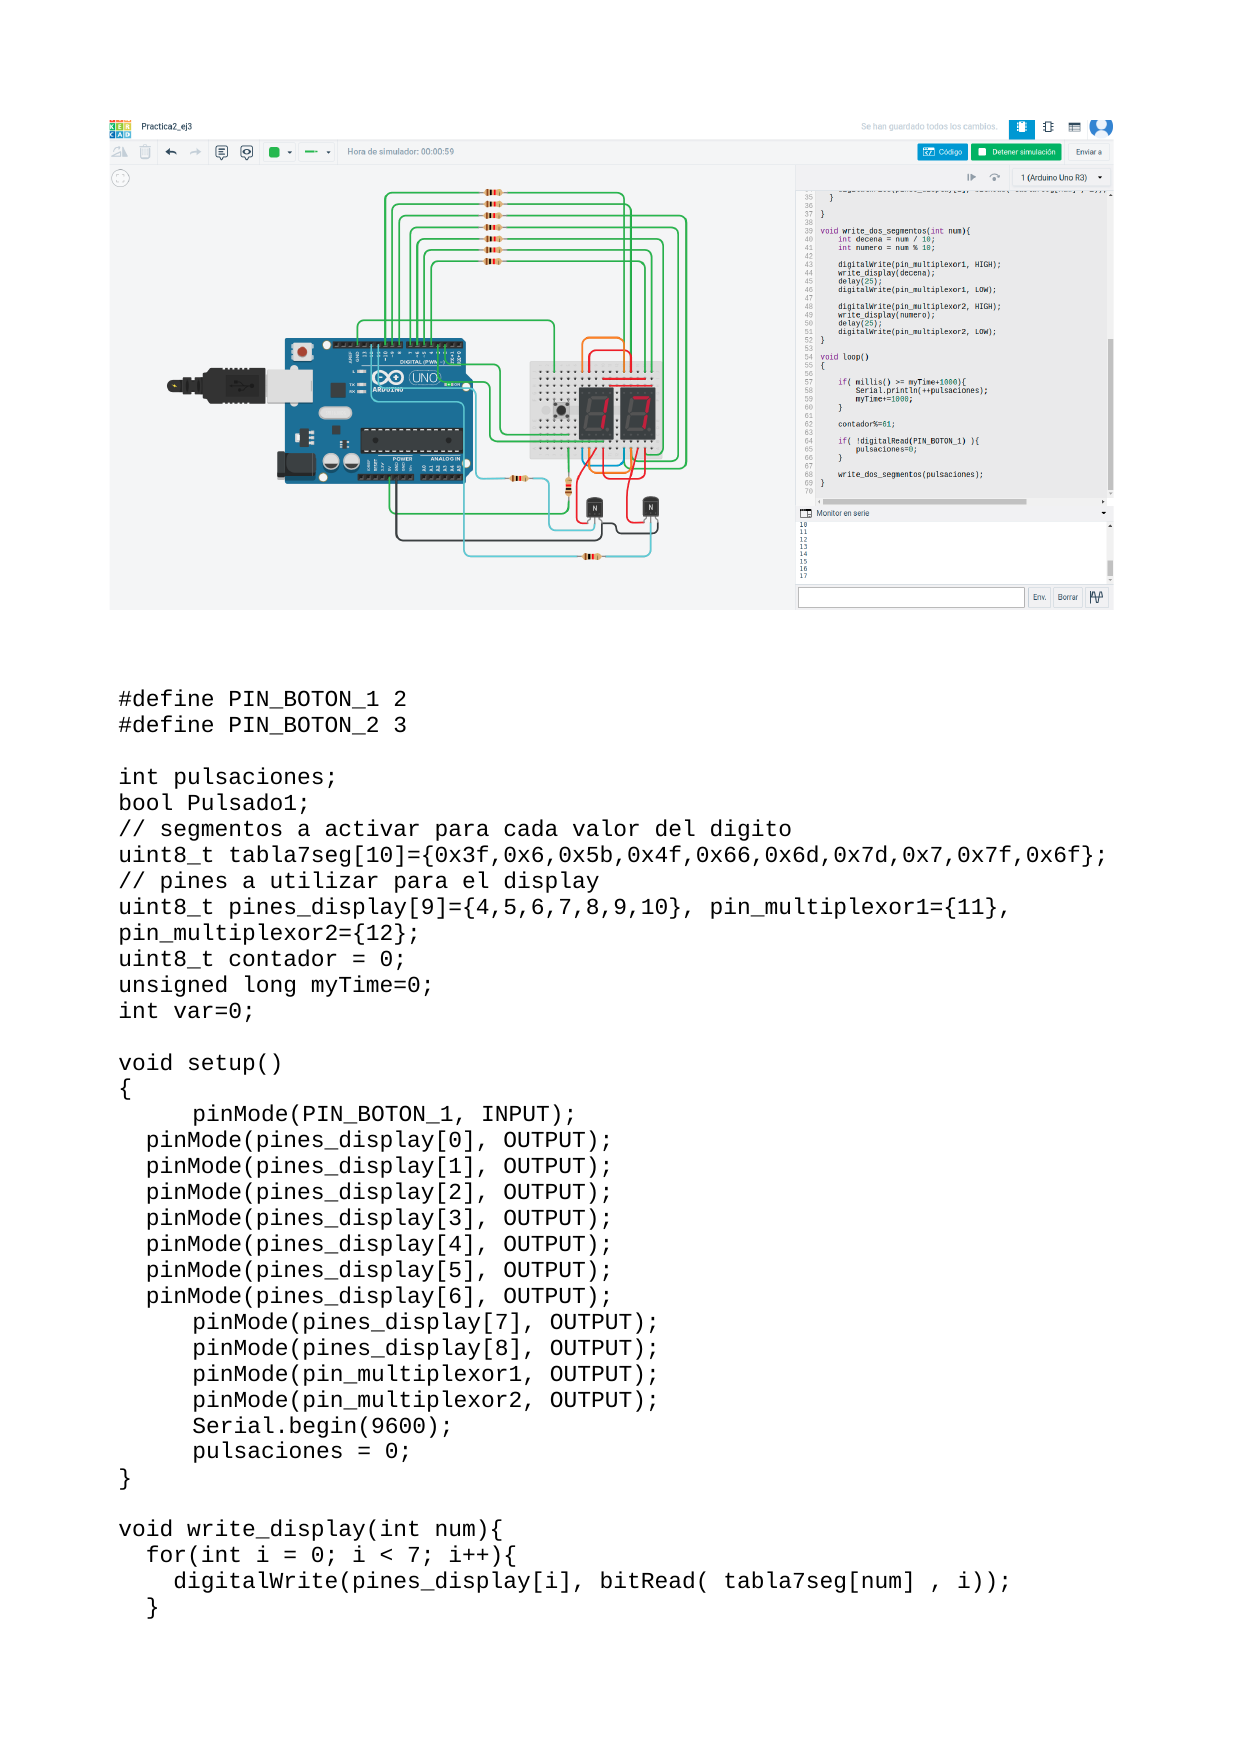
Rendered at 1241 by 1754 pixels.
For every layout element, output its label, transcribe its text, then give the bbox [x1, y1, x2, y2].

text pinMode(pines_display[1], OUTPUT); [118, 1154, 1122, 1181]
text pinMode(pines_display[3], OUTPUT); [118, 1206, 1122, 1232]
text pinMode(pin_multiplexor2, OUTPUT); [118, 1388, 1122, 1414]
text void setup() [118, 1051, 1122, 1077]
text // pines a utilizar para el display [118, 869, 1122, 895]
text digitalWrite(pines_display[i], bitRead( tabla7seg[num] , i)); [118, 1569, 1122, 1596]
text for(int i = 0; i < 7; i++){ [118, 1544, 1122, 1569]
text unsigned long myTime=0; [118, 973, 1122, 999]
text pinMode(pines_display[7], OUTPUT); [118, 1310, 1122, 1336]
text pinMode(pines_display[5], OUTPUT); [118, 1258, 1122, 1284]
text int pulsaciones; [118, 766, 1122, 791]
text pinMode(pines_display[8], OUTPUT); [118, 1336, 1122, 1362]
text { [118, 1077, 1122, 1103]
text int var=0; [118, 999, 1122, 1025]
text #define PIN_BOTON_2 3 [118, 714, 1122, 739]
text pinMode(pines_display[6], OUTPUT); [118, 1284, 1122, 1310]
text uint8_t tabla7seg[10]={0x3f,0x6,0x5b,0x4f,0x66,0x6d,0x7d,0x7,0x7f,0x6f}; [118, 843, 1122, 869]
text pinMode(PIN_BOTON_1, INPUT); [118, 1103, 1122, 1129]
text pinMode(pin_multiplexor1, OUTPUT); [118, 1362, 1122, 1388]
text pinMode(pines_display[2], OUTPUT); [118, 1181, 1122, 1206]
text pulsaciones = 0; [118, 1440, 1122, 1466]
text Serial.begin(9600); [118, 1414, 1122, 1440]
text uint8_t contador = 0; [118, 947, 1122, 973]
text uint8_t pines_display[9]={4,5,6,7,8,9,10}, pin_multiplexor1={11}, pin_multiplexor2={12}; [118, 895, 1122, 947]
text void write_display(int num){ [118, 1518, 1122, 1544]
text } [118, 1596, 1122, 1621]
text #define PIN_BOTON_1 2 [118, 688, 1122, 714]
text } [118, 1466, 1122, 1492]
text bool Pulsado1; [118, 791, 1122, 817]
text pinMode(pines_display[0], OUTPUT); [118, 1129, 1122, 1154]
text // segmentos a activar para cada valor del digito [118, 817, 1122, 843]
text pinMode(pines_display[4], OUTPUT); [118, 1232, 1122, 1258]
